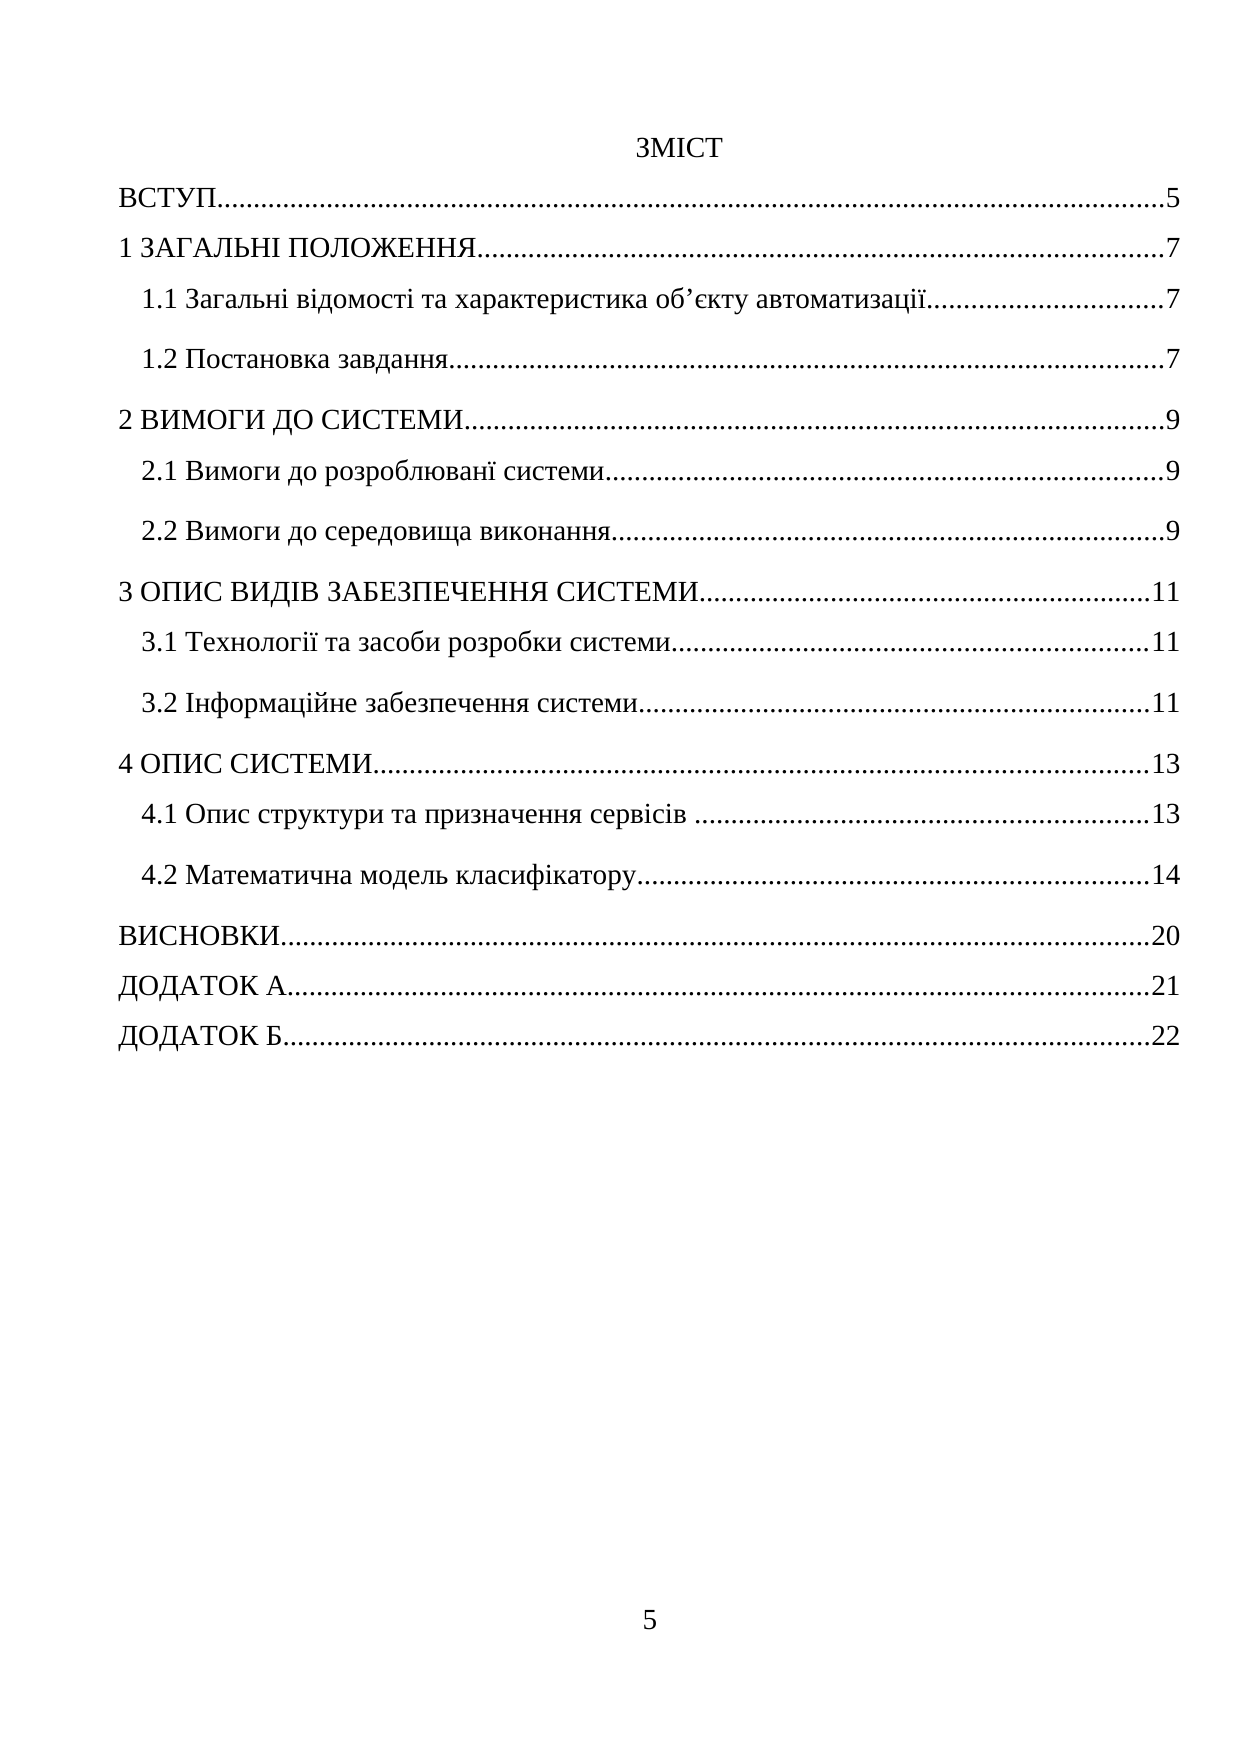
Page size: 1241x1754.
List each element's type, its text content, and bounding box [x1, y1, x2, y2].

text 2.1 Вимоги до розроблюванї системи 9 [141, 453, 1181, 486]
text 4.1 Опис структури та призначення сервісів 13 [141, 796, 1181, 830]
text 1 ЗАГАЛЬНІ ПОЛОЖЕННЯ 7 [118, 231, 1181, 264]
text ДОДАТОК А 21 [118, 968, 1181, 1001]
text 2 ВИМОГИ ДО СИСТЕМИ 9 [118, 402, 1181, 436]
text 3.2 Інформаційне забезпечення системи 11 [141, 685, 1181, 719]
text 4 ОПИС СИСТЕМИ 13 [118, 746, 1181, 779]
text 1.1 Загальні відомості та характеристика об’єкту автоматизації 7 [141, 281, 1181, 314]
text 2.2 Вимоги до середовища виконання 9 [141, 513, 1181, 547]
text 3 ОПИС ВИДІВ ЗАБЕЗПЕЧЕННЯ СИСТЕМИ 11 [118, 574, 1181, 608]
text ДОДАТОК Б 22 [118, 1018, 1181, 1052]
text Зміст [118, 130, 1181, 163]
text 3.1 Технології та засоби розробки системи 11 [141, 624, 1181, 658]
text 1.2 Постановка завдання 7 [141, 342, 1181, 375]
text ВИСНОВКИ 20 [118, 918, 1181, 951]
text ВСТУП 5 [118, 180, 1181, 214]
text 4.2 Математична модель класифікатору 14 [141, 857, 1181, 890]
